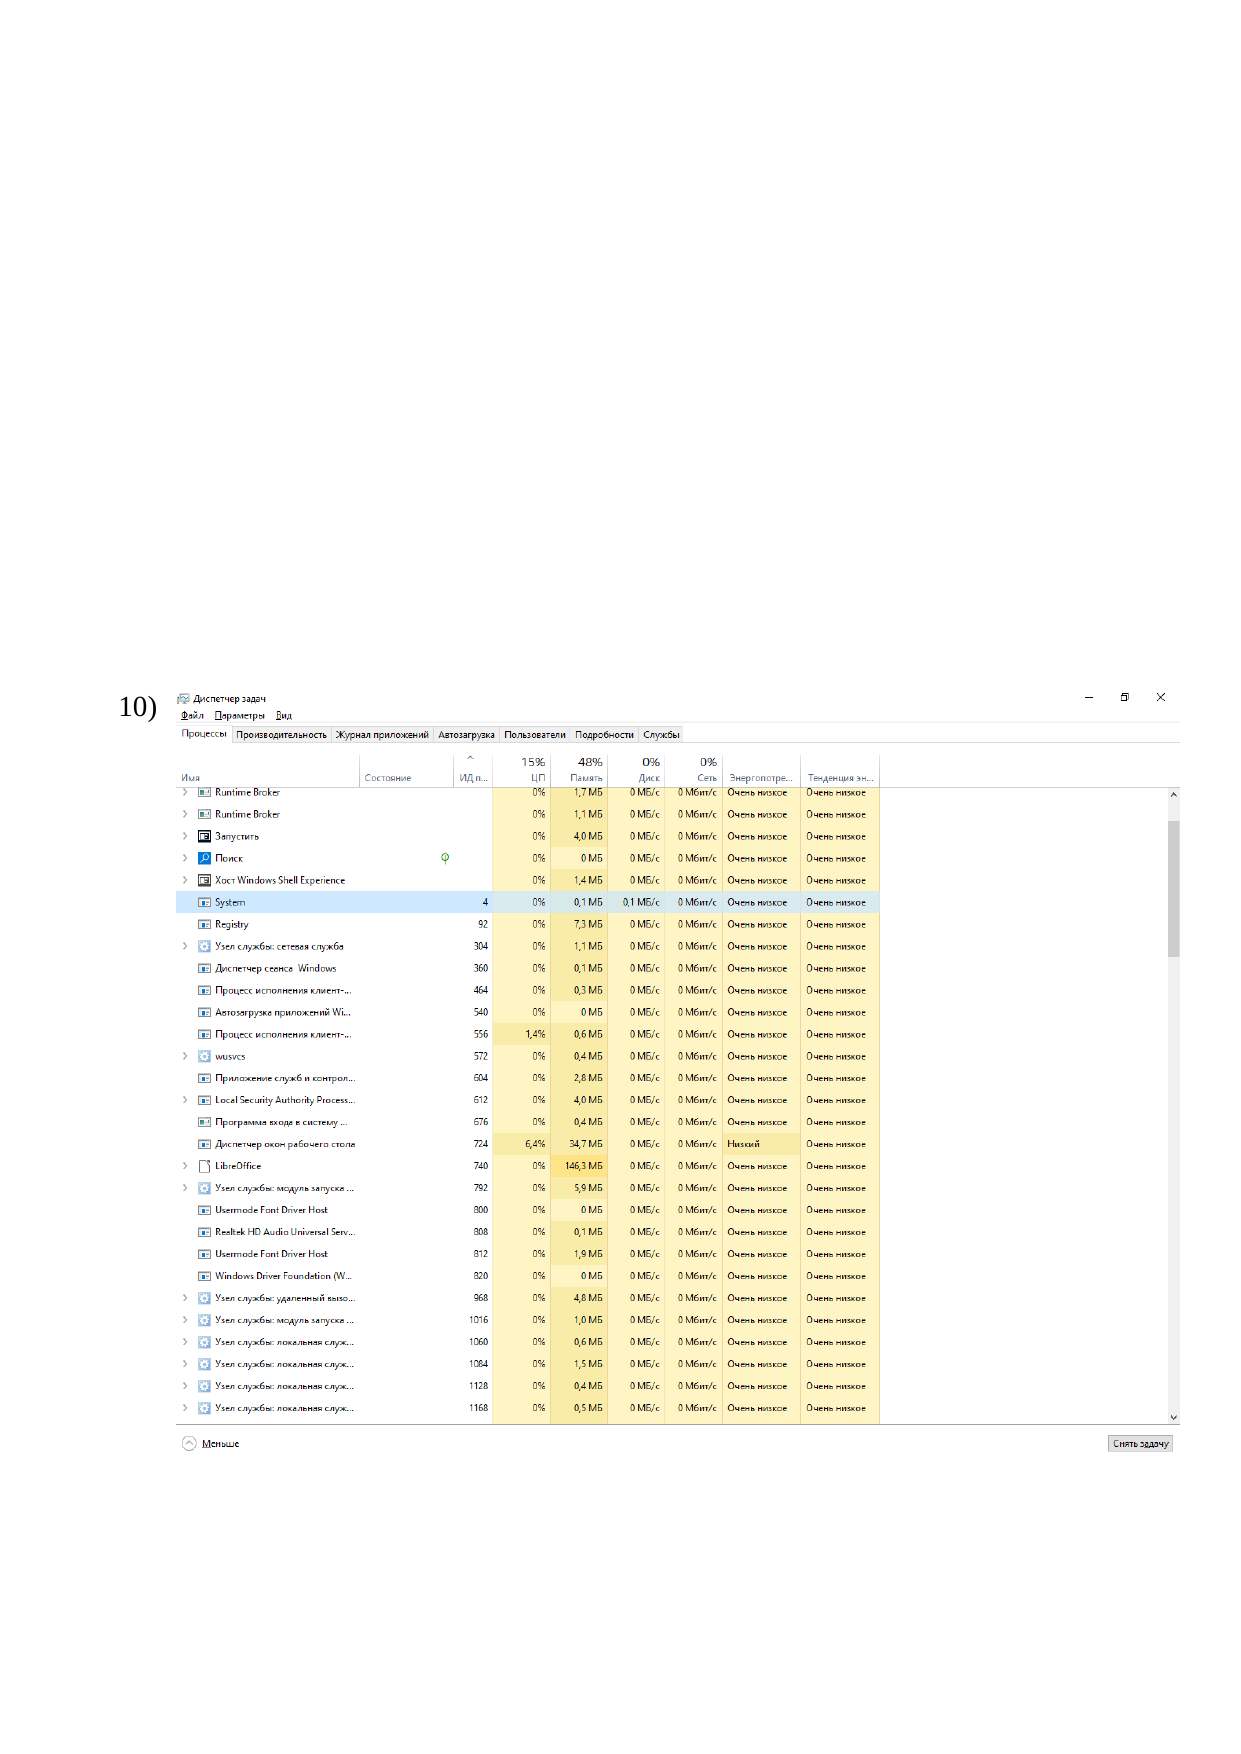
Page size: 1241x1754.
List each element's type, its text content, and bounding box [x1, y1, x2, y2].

text 10) [118, 689, 176, 723]
picture [176, 689, 1180, 1462]
